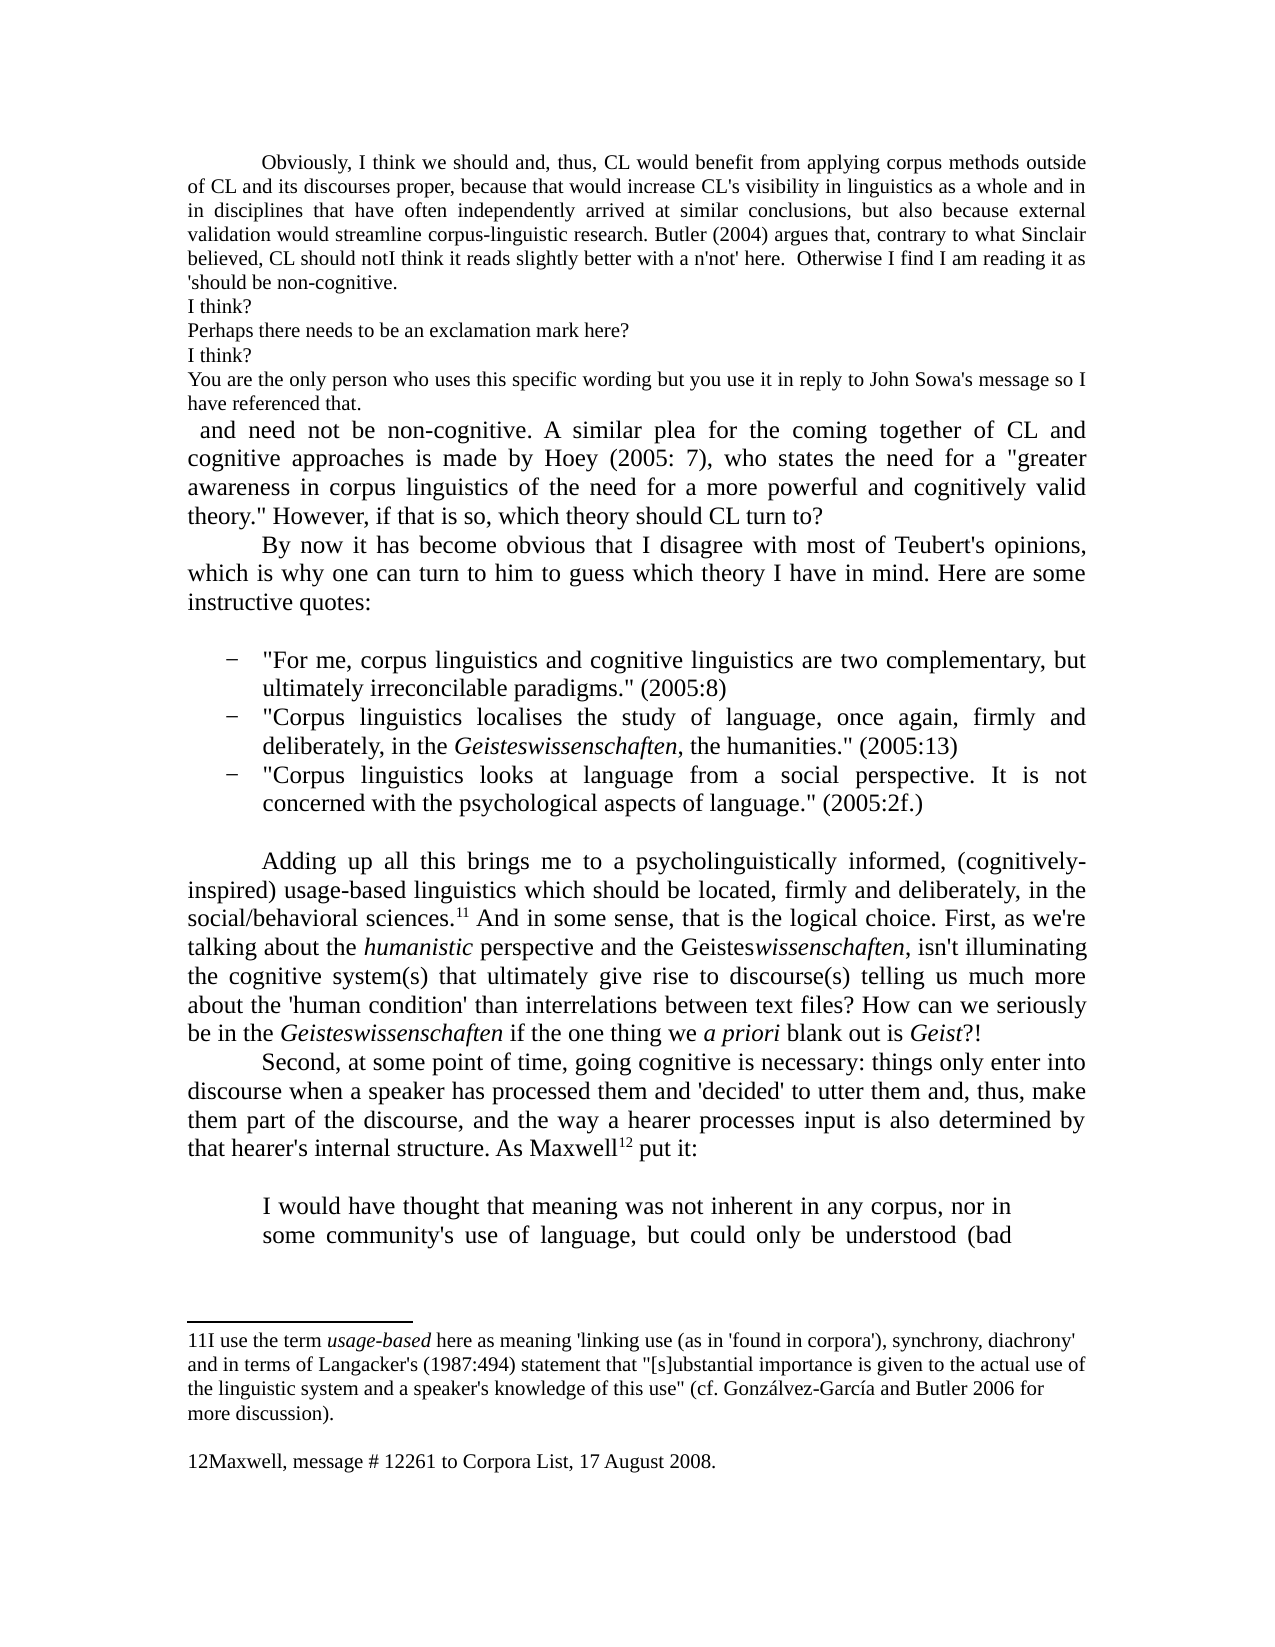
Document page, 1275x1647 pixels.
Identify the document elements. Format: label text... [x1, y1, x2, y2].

text Adding up all this brings me to a psycholinguistically informed, (cognitively-inspired) usage-based linguistics which should be located, firmly and deliberately, in the social/behavioral sciences. And in some sense, that is the logical choice. First, as we're talking about the humanistic perspective and the Geisteswissenschaften, isn't illuminating the cognitive system(s) that ultimately give rise to discourse(s) telling us much more about the 'human condition' than interrelations between text files? How can we seriously be in the Geisteswissenschaften if the one thing we a priori blank out is Geist?! [187, 846, 1087, 1047]
text I use the term usage-based here as meaning 'linking use (as in 'found in corpora'), synchrony, diachrony' and in terms of Langacker's (1987:494) statement that "[s]ubstantial importance is given to the actual use of the linguistic system and a speaker's knowledge of this use" (cf. Gonzálvez-García and Butler 2006 for more discussion). [187, 1328, 1087, 1424]
list "Corpus linguistics looks at language from a social perspective. It is not concerned with the psychological aspects of language." (2005:2f.) [225, 760, 1087, 817]
text Second, at some point of time, going cognitive is necessary: things only enter into discourse when a speaker has processed them and 'decided' to utter them and, thus, make them part of the discourse, and the way a hearer processes input is also determined by that hearer's internal structure. As Maxwell put it: [187, 1047, 1087, 1162]
text I would have thought that meaning was not inherent in any corpus, nor in some community's use of language, but could only be understood (bad [262, 1191, 1012, 1248]
list "For me, corpus linguistics and cognitive linguistics are two complementary, but ultimately irreconcilable paradigms." (2005:8) [225, 645, 1087, 702]
text By now it has become obvious that I disagree with most of Teubert's opinions, which is why one can turn to him to guess which theory I have in mind. Here are some instructive quotes: [187, 530, 1087, 616]
text and need not be non-cognitive. A similar plea for the coming together of CL and cognitive approaches is made by Hoey (2005: 7), who states the need for a "greater awareness in corpus linguistics of the need for a more powerful and cognitively valid theory." However, if that is so, which theory should CL turn to? [187, 415, 1087, 530]
list "Corpus linguistics localises the study of language, once again, firmly and deliberately, in the Geisteswissenschaften, the humanities." (2005:13) [225, 702, 1087, 760]
text Obviously, I think we should and, thus, CL would benefit from applying corpus methods outside of CL and its discourses proper, because that would increase CL's visibility in linguistics as a whole and in in disciplines that have often independently arrived at similar conclusions, but also because external validation would streamline corpus-linguistic research. Butler (2004) argues that, contrary to what Sinclair believed, CL should notI think it reads slightly better with a n'not' here. Otherwise I find I am reading it as 'should be non-cognitive. [187, 150, 1087, 294]
text Perhaps there needs to be an exclamation mark here? [187, 318, 1087, 342]
text I think? [187, 294, 1087, 318]
text I think? [187, 342, 1087, 367]
text You are the only person who uses this specific wording but you use it in reply to John Sowa's message so I have referenced that. [187, 367, 1087, 415]
text Maxwell, message # 12261 to Corpora List, 17 August 2008. [187, 1448, 1087, 1473]
